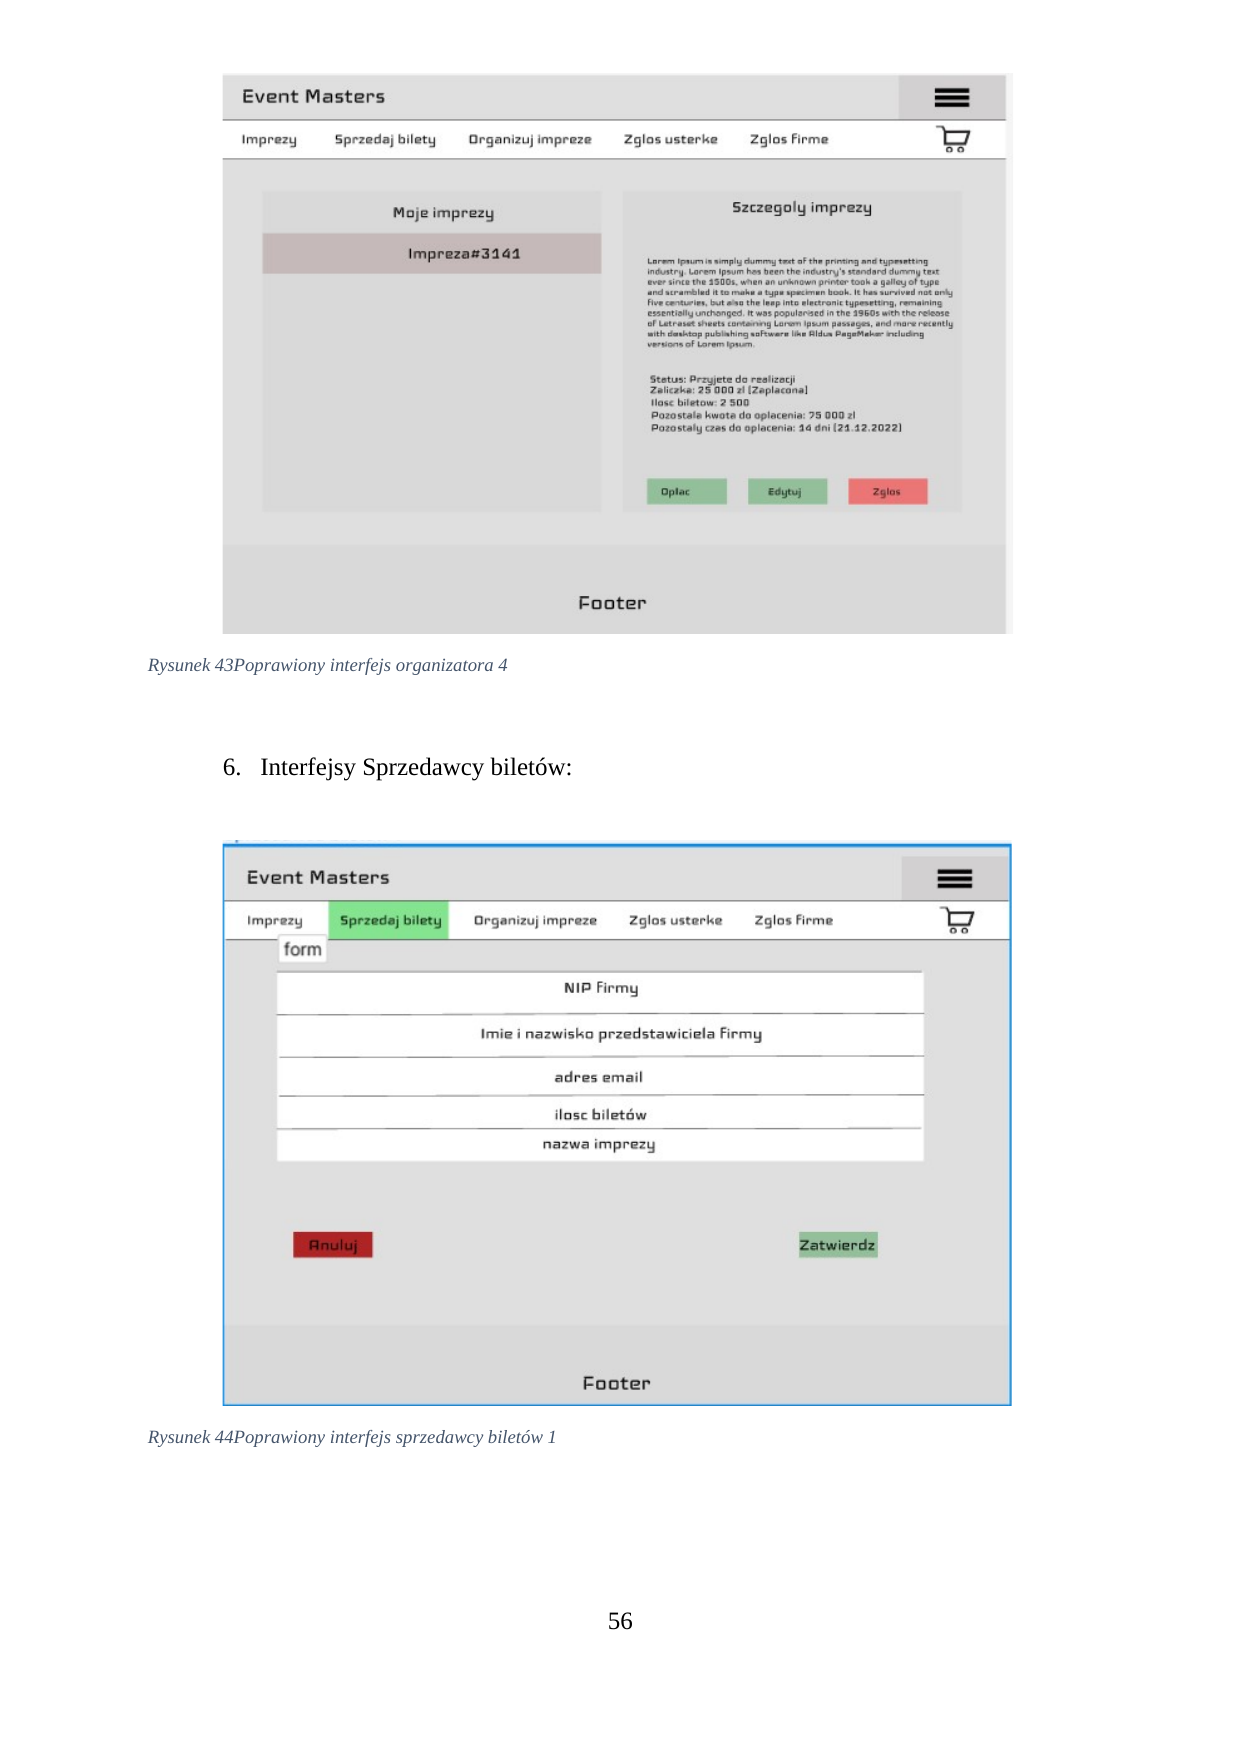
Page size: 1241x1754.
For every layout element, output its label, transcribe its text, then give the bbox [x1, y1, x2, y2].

list Interfejsy Sprzedawcy biletów: [223, 752, 1093, 780]
text Rysunek 44Poprawiony interfejs sprzedawcy biletów 1 [148, 1426, 1093, 1448]
text Rysunek 43Poprawiony interfejs organizatora 4 [148, 654, 1093, 676]
